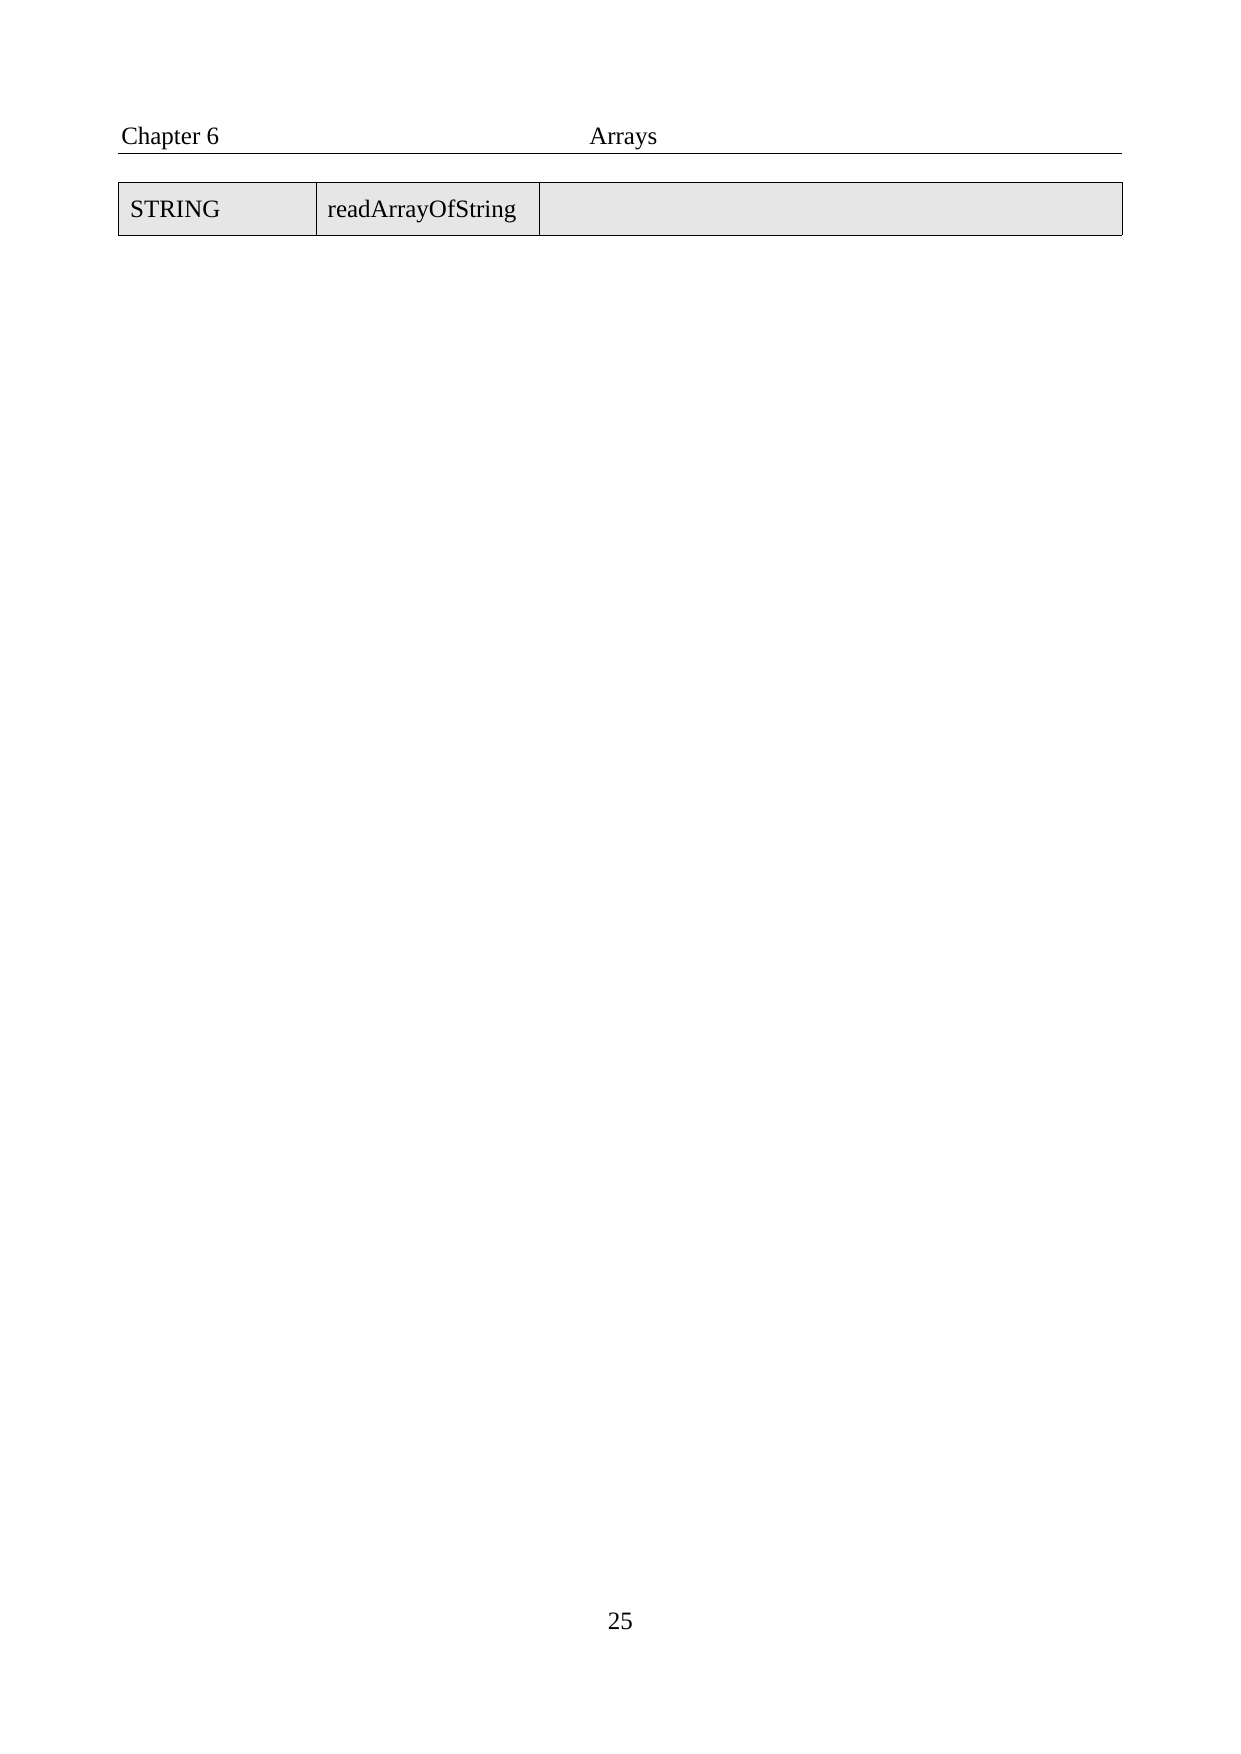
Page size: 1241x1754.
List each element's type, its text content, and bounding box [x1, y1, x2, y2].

table_cell readArrayOfString [317, 183, 539, 235]
table_cell [540, 183, 1122, 235]
table_cell STRING [119, 183, 316, 235]
